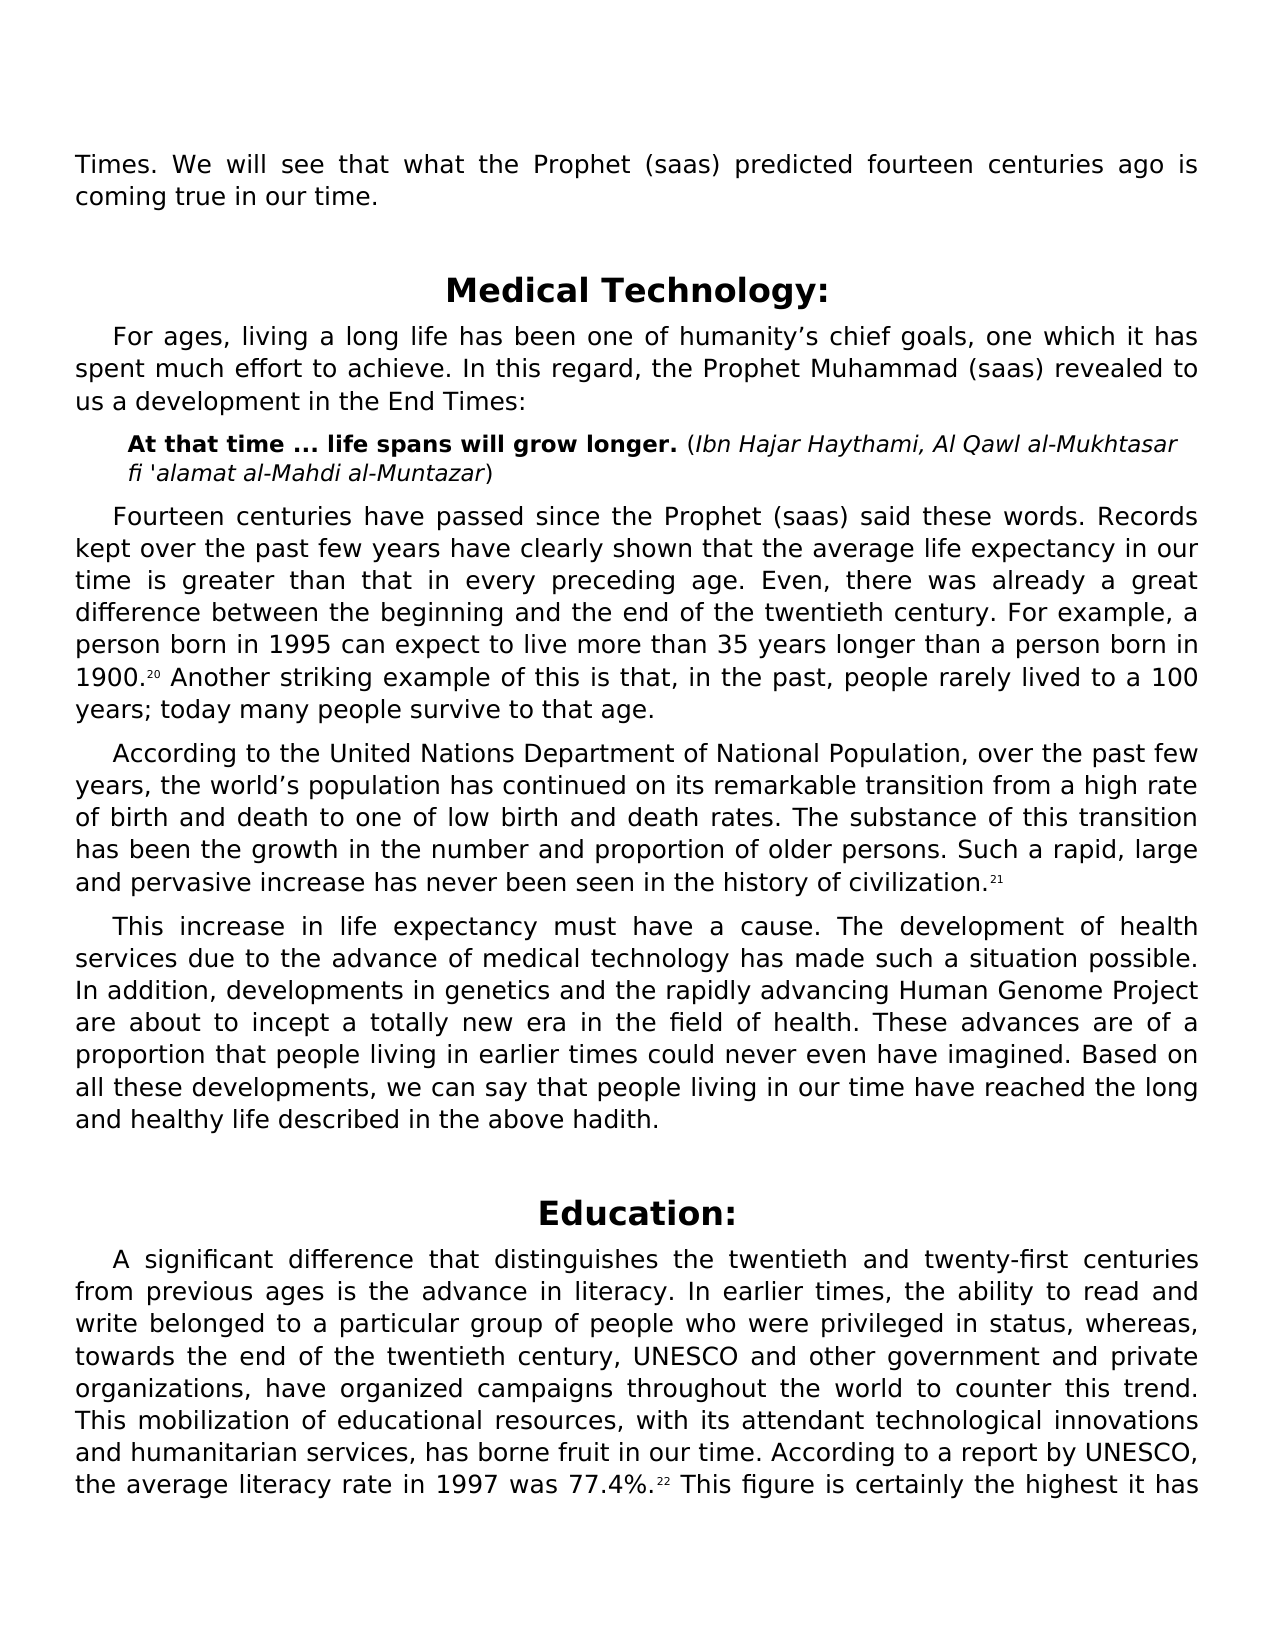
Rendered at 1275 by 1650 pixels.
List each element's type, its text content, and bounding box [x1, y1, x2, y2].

text A significant difference that distinguishes the twentieth and twenty-first centuries from previous ages is the advance in literacy. In earlier times, the ability to read and write belonged to a particular group of people who were privileged in status, whereas, towards the end of the twentieth century, UNESCO and other government and private organizations, have organized campaigns throughout the world to counter this trend. This mobilization of educational resources, with its attendant technological innovations and humanitarian services, has borne fruit in our time. According to a report by UNESCO, the average literacy rate in 1997 was 77.4%.22 This figure is certainly the highest it has [75, 1245, 1200, 1499]
text This increase in life expectancy must have a cause. The development of health services due to the advance of medical technology has made such a situation possible. In addition, developments in genetics and the rapidly advancing Human Genome Project are about to incept a totally new era in the field of health. These advances are of a proportion that people living in earlier times could never even have imagined. Based on all these developments, we can say that people living in our time have reached the long and healthy life described in the above hadith. [75, 912, 1200, 1134]
text At that time ... life spans will grow longer. (Ibn Hajar Haythami, Al Qawl al-Mukhtasar fi 'alamat al-Mahdi al-Muntazar) [127, 431, 1177, 487]
text Times. We will see that what the Prophet (saas) predicted fourteen centuries ago is coming true in our time. [75, 150, 1200, 211]
subtitle Medical Technology: [75, 271, 1200, 310]
subtitle Education: [75, 1194, 1200, 1233]
text According to the United Nations Department of National Population, over the past few years, the world’s population has continued on its remarkable transition from a high rate of birth and death to one of low birth and death rates. The substance of this transition has been the growth in the number and proportion of older persons. Such a rapid, large and pervasive increase has never been seen in the history of civilization.21 [75, 739, 1200, 897]
text Fourteen centuries have passed since the Prophet (saas) said these words. Records kept over the past few years have clearly shown that the average life expectancy in our time is greater than that in every preceding age. Even, there was already a great difference between the beginning and the end of the twentieth century. For example, a person born in 1995 can expect to live more than 35 years longer than a person born in 1900.20 Another striking example of this is that, in the past, people rarely lived to a 100 years; today many people survive to that age. [75, 502, 1200, 724]
text For ages, living a long life has been one of humanity’s chief goals, one which it has spent much effort to achieve. In this regard, the Prophet Muhammad (saas) revealed to us a development in the End Times: [75, 323, 1200, 416]
